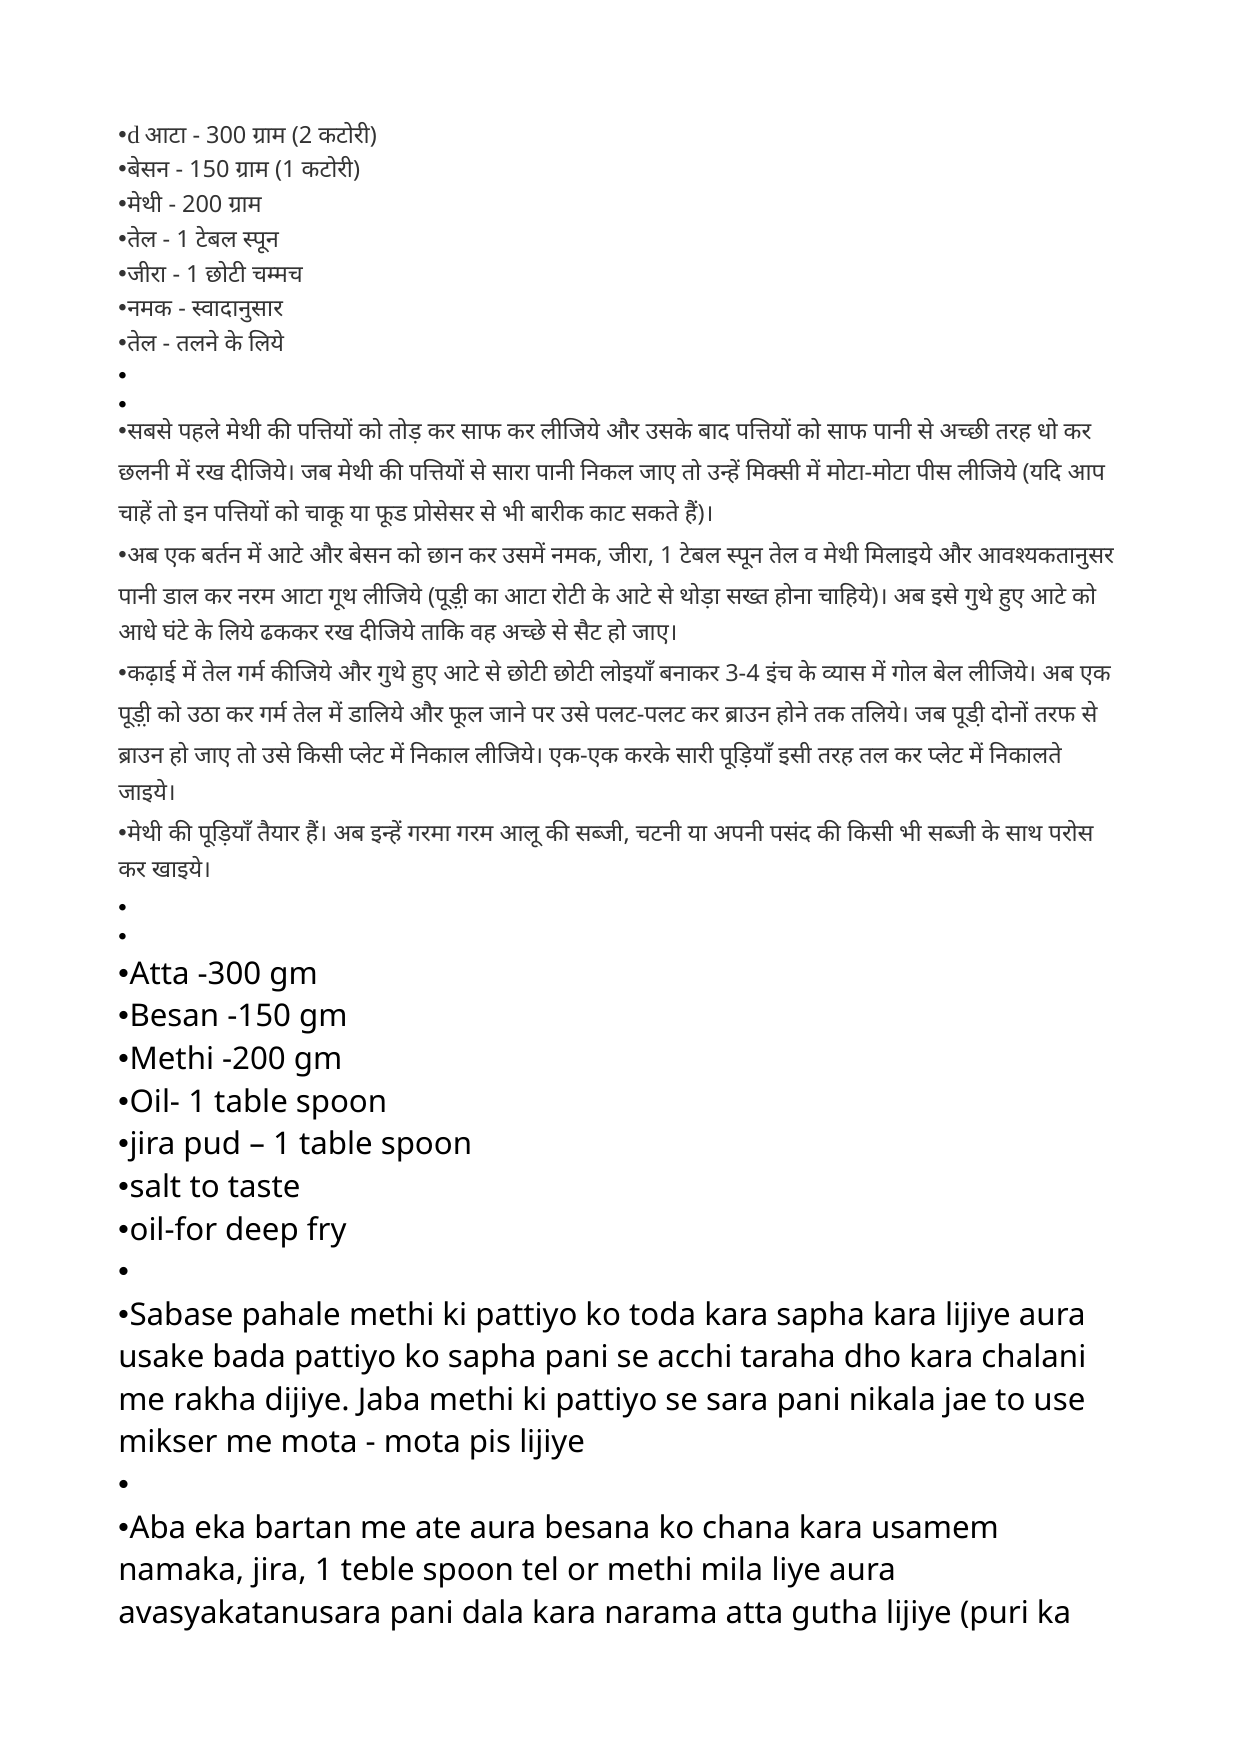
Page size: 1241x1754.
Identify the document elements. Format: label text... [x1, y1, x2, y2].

list जीरा - 1 छोटी चम्मच [118, 257, 1122, 292]
list salt to taste [118, 1164, 1122, 1206]
list Atta -300 gm [118, 951, 1122, 993]
list Sabase pahale methi ki pattiyo ko toda kara sapha kara lijiye aura usake bada pattiyo ko sapha pani se acchi taraha dho kara chalani me rakha dijiye. Jaba methi ki pattiyo se sara pani nikala jae to use mikser me mota - mota pis lijiye [118, 1292, 1122, 1462]
list मेथी - 200 ग्राम [118, 187, 1122, 222]
list सबसे पहले मेथी की पत्तियों को तोड़ कर साफ कर लीजिये और उसके बाद पत्तियों को साफ पानी से अच्छी तरह धो कर छलनी में रख दीजिये। जब मेथी की पत्तियों से सारा पानी निकल जाए तो उन्हें मिक्सी में मोटा-मोटा पीस लीजिये (यदि आप चाहें तो इन पत्तियों को चाकू या फूड प्रोसेसर से भी बारीक काट सकते हैं)। [118, 418, 1122, 531]
list कढ़ाई में तेल गर्म कीजिये और गुथे हुए आटे से छोटी छोटी लोइयाँ बनाकर 3-4 इंच के व्यास में गोल बेल लीजिये। अब एक पूड़ी़ को उठा कर गर्म तेल में डालिये और फूल जाने पर उसे पलट-पलट कर ब्राउन होने तक तलिये। जब पूडी़ दोनों तरफ से ब्राउन हो जाए तो उसे किसी प्लेट में निकाल लीजिये। एक-एक करके सारी पूड़ियाँ इसी तरह तल कर प्लेट में निकालते जाइये। [118, 656, 1122, 810]
list Methi -200 gm [118, 1036, 1122, 1079]
list dआटा - 300 ग्राम (2 कटोरी) [118, 118, 1122, 153]
list Besan -150 gm [118, 993, 1122, 1036]
list बेसन - 150 ग्राम (1 कटोरी) [118, 153, 1122, 187]
list मेथी की पूड़ियाँ तैयार हैं। अब इन्हें गरमा गरम आलू की सब्जी, चटनी या अपनी पसंद की किसी भी सब्जी के साथ परोस कर खाइये। [118, 816, 1122, 887]
list नमक - स्वादानुसार [118, 292, 1122, 326]
list Aba eka bartan me ate aura besana ko chana kara usamem namaka, jira, 1 teble spoon tel or methi mila liye aura avasyakatanusara pani dala kara narama atta gutha lijiye (puri ka [118, 1505, 1122, 1632]
list Oil- 1 table spoon [118, 1079, 1122, 1121]
list तेल - 1 टेबल स्पून [118, 222, 1122, 257]
list तेल - तलने के लिये [118, 326, 1122, 361]
list jira pud – 1 table spoon [118, 1121, 1122, 1164]
list अब एक बर्तन में आटे और बेसन को छान कर उसमें नमक, जीरा, 1 टेबल स्पून तेल व मेथी मिलाइये और आवश्यकतानुसर पानी डाल कर नरम आटा गूथ लीजिये (पूड़ी़ का आटा रोटी के आटे से थोड़ा सख्त होना चाहिये)। अब इसे गुथे हुए आटे को आधे घंटे के लिये ढककर रख दीजिये ताकि वह अच्छे से सैट हो जाए। [118, 538, 1122, 650]
list oil-for deep fry [118, 1206, 1122, 1249]
